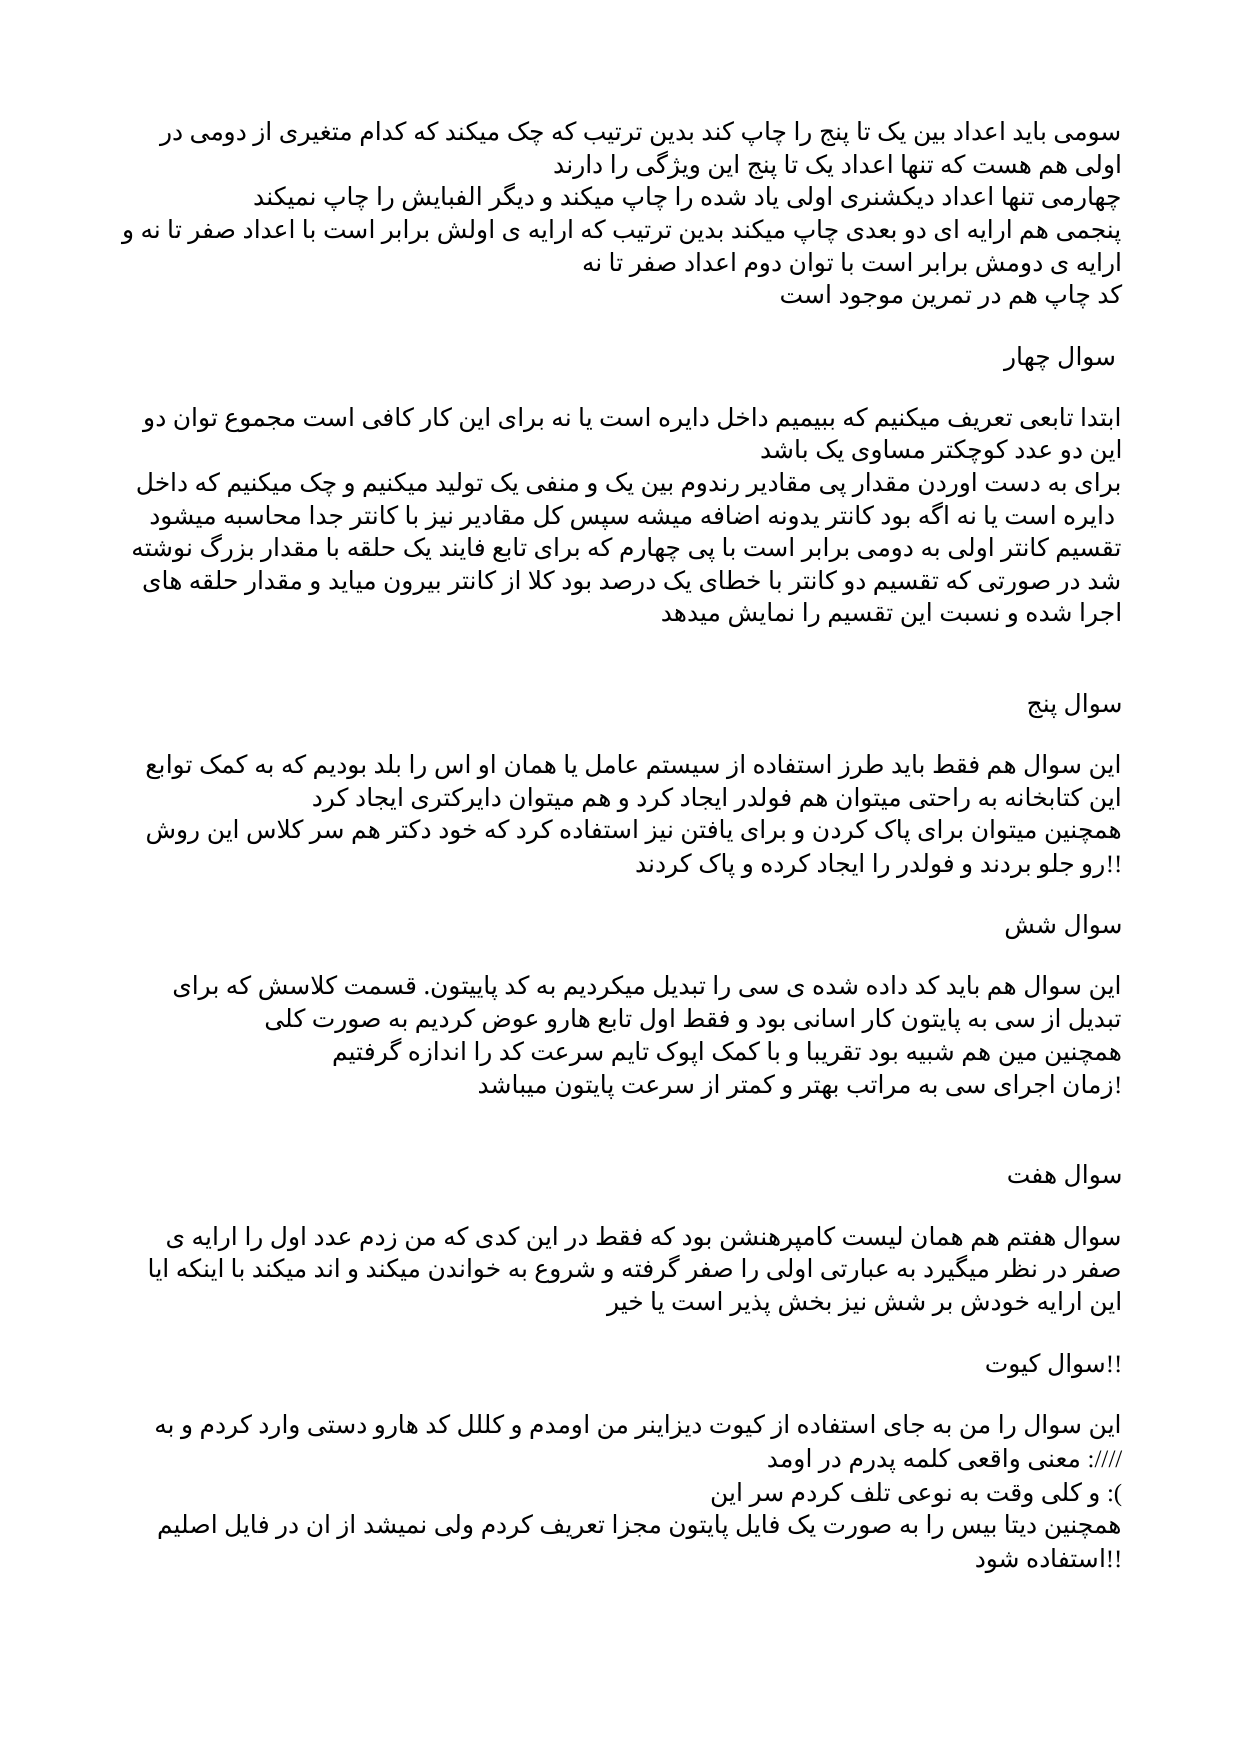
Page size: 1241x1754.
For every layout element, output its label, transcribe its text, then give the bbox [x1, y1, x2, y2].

text این سوال را من به جای استفاده از کیوت دیزاینر من اومدم و کللل کد هارو دستی وارد کردم و به معنی واقعی کلمه پدرم در اومد ://// [118, 1411, 1122, 1478]
text سوال پنج [118, 689, 1122, 722]
text سوال کیوت!! [118, 1349, 1122, 1383]
text سومی باید اعداد بین یک تا پنج را چاپ کند بدین ترتیب که چک میکند که کدام متغیری از دومی در اولی هم هست که تنها اعداد یک تا پنج این ویژگی را دارند [118, 118, 1122, 183]
text ابتدا تابعی تعریف میکنیم که ببیمیم داخل دایره است یا نه برای این کار کافی است مجموع توان دو این دو عدد کوچکتر مساوی یک باشد [118, 404, 1122, 469]
text این سوال هم باید کد داده شده ی سی را تبدیل میکردیم به کد پاییتون. قسمت کلاسش که برای تبدیل از سی به پایتون کار اسانی بود و فقط اول تابع هارو عوض کردیم به صورت کلی [118, 972, 1122, 1038]
text همچنین دیتا بیس را به صورت یک فایل پایتون مجزا تعریف کردم ولی نمیشد از ان در فایل اصلیم استفاده شود!! [118, 1511, 1122, 1577]
text و کلی وقت به نوعی تلف کردم سر این :( [118, 1478, 1122, 1511]
text کد چاپ هم در تمرین موجود است [118, 281, 1122, 314]
text زمان اجرای سی به مراتب بهتر و کمتر از سرعت پایتون میباشد! [118, 1070, 1122, 1104]
text پنجمی هم ارایه ای دو بعدی چاپ میکند بدین ترتیب که ارایه ی اولش برابر است با اعداد صفر تا نه و ارایه ی دومش برابر است با توان دوم اعداد صفر تا نه [118, 216, 1122, 281]
text سوال هفت [118, 1161, 1122, 1194]
text سوال چهار [118, 342, 1122, 375]
text همچنین مین هم شبیه بود تقریبا و با کمک اپوک تایم سرعت کد را اندازه گرفتیم [118, 1038, 1122, 1070]
text این سوال هم فقط باید طرز استفاده از سیستم عامل یا همان او اس را بلد بودیم که به کمک توابع این کتابخانه به راحتی میتوان هم فولدر ایجاد کرد و هم میتوان دایرکتری ایجاد کرد [118, 751, 1122, 816]
text تقسیم کانتر اولی به دومی برابر است با پی چهارم که برای تابع فایند یک حلقه با مقدار بزرگ نوشته شد در صورتی که تقسیم دو کانتر با خطای یک درصد بود کلا از کانتر بیرون میاید و مقدار حلقه های اجرا شده و نسبت این تقسیم را نمایش میدهد [118, 534, 1122, 632]
text چهارمی تنها اعداد دیکشنری اولی یاد شده را چاپ میکند و دیگر الفبایش را چاپ نمیکند [118, 183, 1122, 216]
text برای به دست اوردن مقدار پی مقادیر رندوم بین یک و منفی یک تولید میکنیم و چک میکنیم که داخل دایره است یا نه اگه بود کانتر یدونه اضافه میشه سپس کل مقادیر نیز با کانتر جدا محاسبه میشود [118, 469, 1122, 534]
text سوال شش [118, 911, 1122, 944]
text سوال هفتم هم همان لیست کامپرهنشن بود که فقط در این کدی که من زدم عدد اول را ارایه ی صفر در نظر میگیرد به عبارتی اولی را صفر گرفته و شروع به خواندن میکند و اند میکند با اینکه ایا این ارایه خودش بر شش نیز بخش پذیر است یا خیر [118, 1223, 1122, 1320]
text همچنین میتوان برای پاک کردن و برای یافتن نیز استفاده کرد که خود دکتر هم سر کلاس این روش رو جلو بردند و فولدر را ایجاد کرده و پاک کردند!! [118, 816, 1122, 882]
